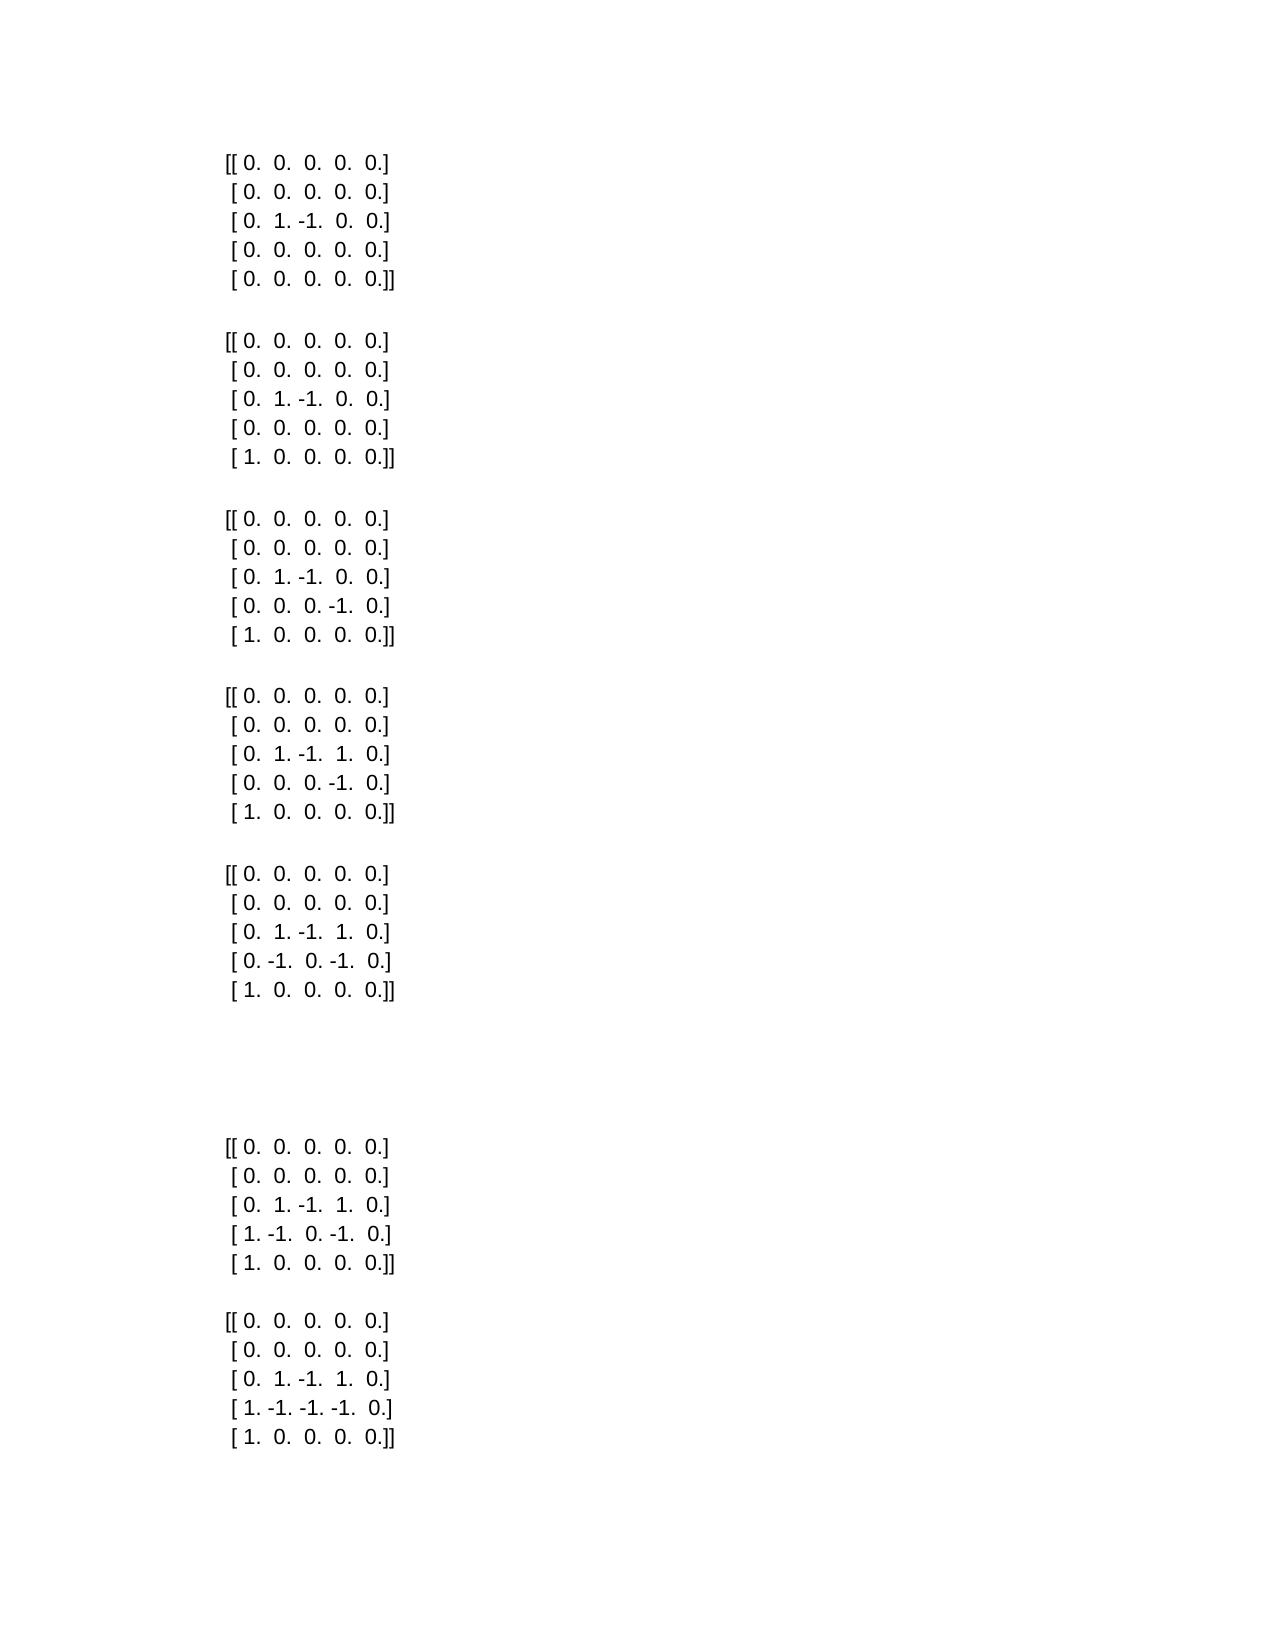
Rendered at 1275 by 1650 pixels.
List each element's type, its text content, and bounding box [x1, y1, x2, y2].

text [ 0. 0. 0. 0. 0.] [225, 890, 1125, 915]
text [ 0. 0. 0. 0. 0.] [225, 534, 1125, 560]
text [ 0. 1. -1. 1. 0.] [225, 1366, 1125, 1391]
text [ 0. 1. -1. 0. 0.] [225, 208, 1125, 233]
text [ 0. 0. 0. 0. 0.] [225, 357, 1125, 382]
text [ 1. -1. 0. -1. 0.] [225, 1221, 1125, 1246]
text [ 0. 0. 0. 0. 0.] [225, 1337, 1125, 1362]
text [ 1. 0. 0. 0. 0.]] [225, 1250, 1125, 1275]
text [ 0. 0. 0. 0. 0.] [225, 179, 1125, 204]
text [ 0. 1. -1. 1. 0.] [225, 741, 1125, 767]
text [ 1. -1. -1. -1. 0.] [225, 1395, 1125, 1420]
text [ 1. 0. 0. 0. 0.]] [225, 444, 1125, 469]
text [ 0. 1. -1. 1. 0.] [225, 919, 1125, 944]
text [[ 0. 0. 0. 0. 0.] [225, 150, 1125, 175]
text [ 0. 0. 0. 0. 0.] [225, 415, 1125, 440]
text [ 0. 0. 0. 0. 0.]] [225, 266, 1125, 291]
text [ 0. 1. -1. 1. 0.] [225, 1192, 1125, 1217]
text [ 1. 0. 0. 0. 0.]] [225, 977, 1125, 1002]
text [ 0. 1. -1. 0. 0.] [225, 563, 1125, 589]
text [ 1. 0. 0. 0. 0.]] [225, 799, 1125, 824]
text [ 0. 0. 0. 0. 0.] [225, 237, 1125, 262]
text [[ 0. 0. 0. 0. 0.] [225, 1308, 1125, 1333]
text [ 0. 1. -1. 0. 0.] [225, 386, 1125, 411]
text [ 1. 0. 0. 0. 0.]] [225, 1424, 1125, 1449]
text [ 0. -1. 0. -1. 0.] [225, 948, 1125, 973]
text [[ 0. 0. 0. 0. 0.] [225, 861, 1125, 886]
text [ 0. 0. 0. -1. 0.] [225, 770, 1125, 796]
text [[ 0. 0. 0. 0. 0.] [225, 683, 1125, 709]
text [ 0. 0. 0. 0. 0.] [225, 712, 1125, 738]
text [ 0. 0. 0. 0. 0.] [225, 1163, 1125, 1188]
text [[ 0. 0. 0. 0. 0.] [225, 506, 1125, 531]
text [[ 0. 0. 0. 0. 0.] [225, 328, 1125, 353]
text [[ 0. 0. 0. 0. 0.] [225, 1134, 1125, 1159]
text [ 1. 0. 0. 0. 0.]] [225, 621, 1125, 647]
text [ 0. 0. 0. -1. 0.] [225, 592, 1125, 618]
